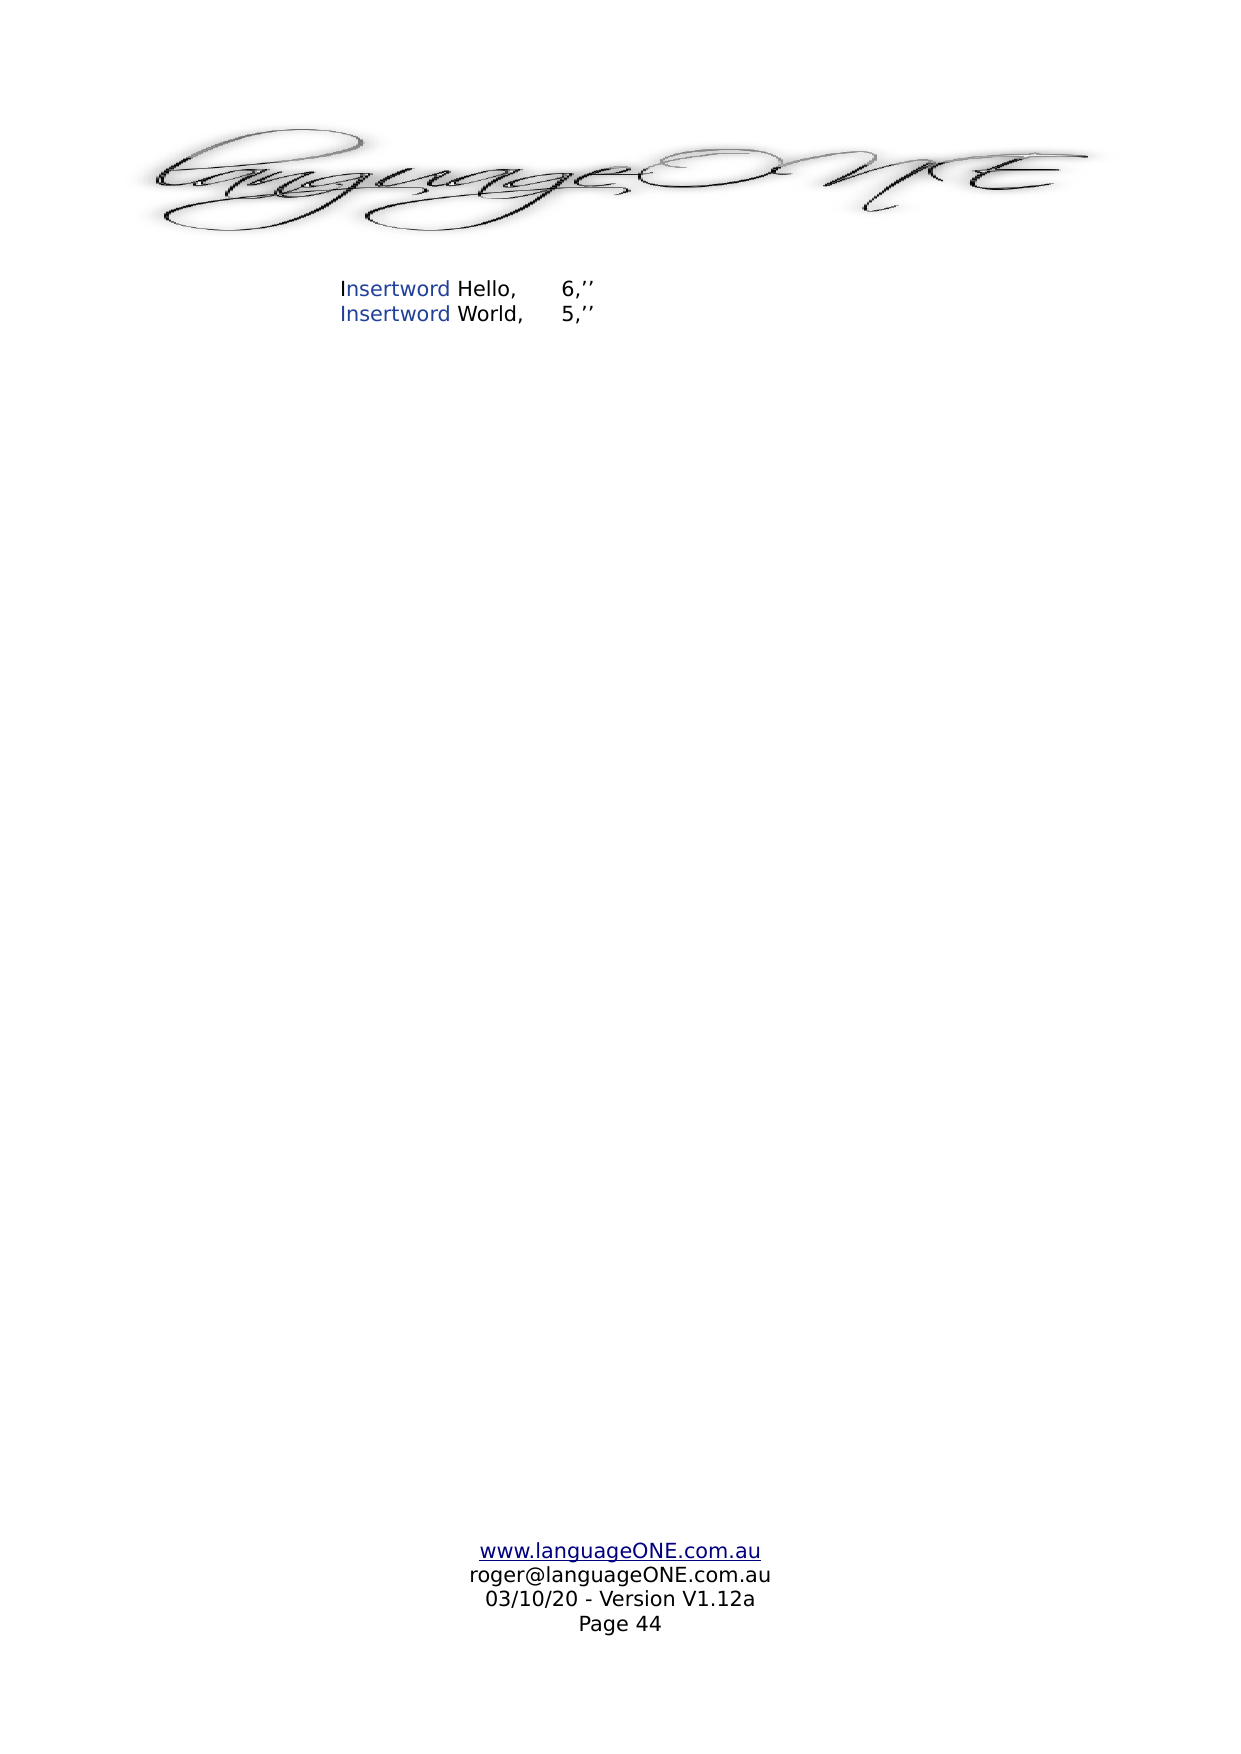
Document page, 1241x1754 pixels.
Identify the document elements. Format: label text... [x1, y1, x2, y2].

text Insertword World, 5,’’ [118, 302, 1122, 326]
picture [125, 120, 1118, 239]
text Insertword Hello, 6,’’ [118, 277, 1122, 302]
